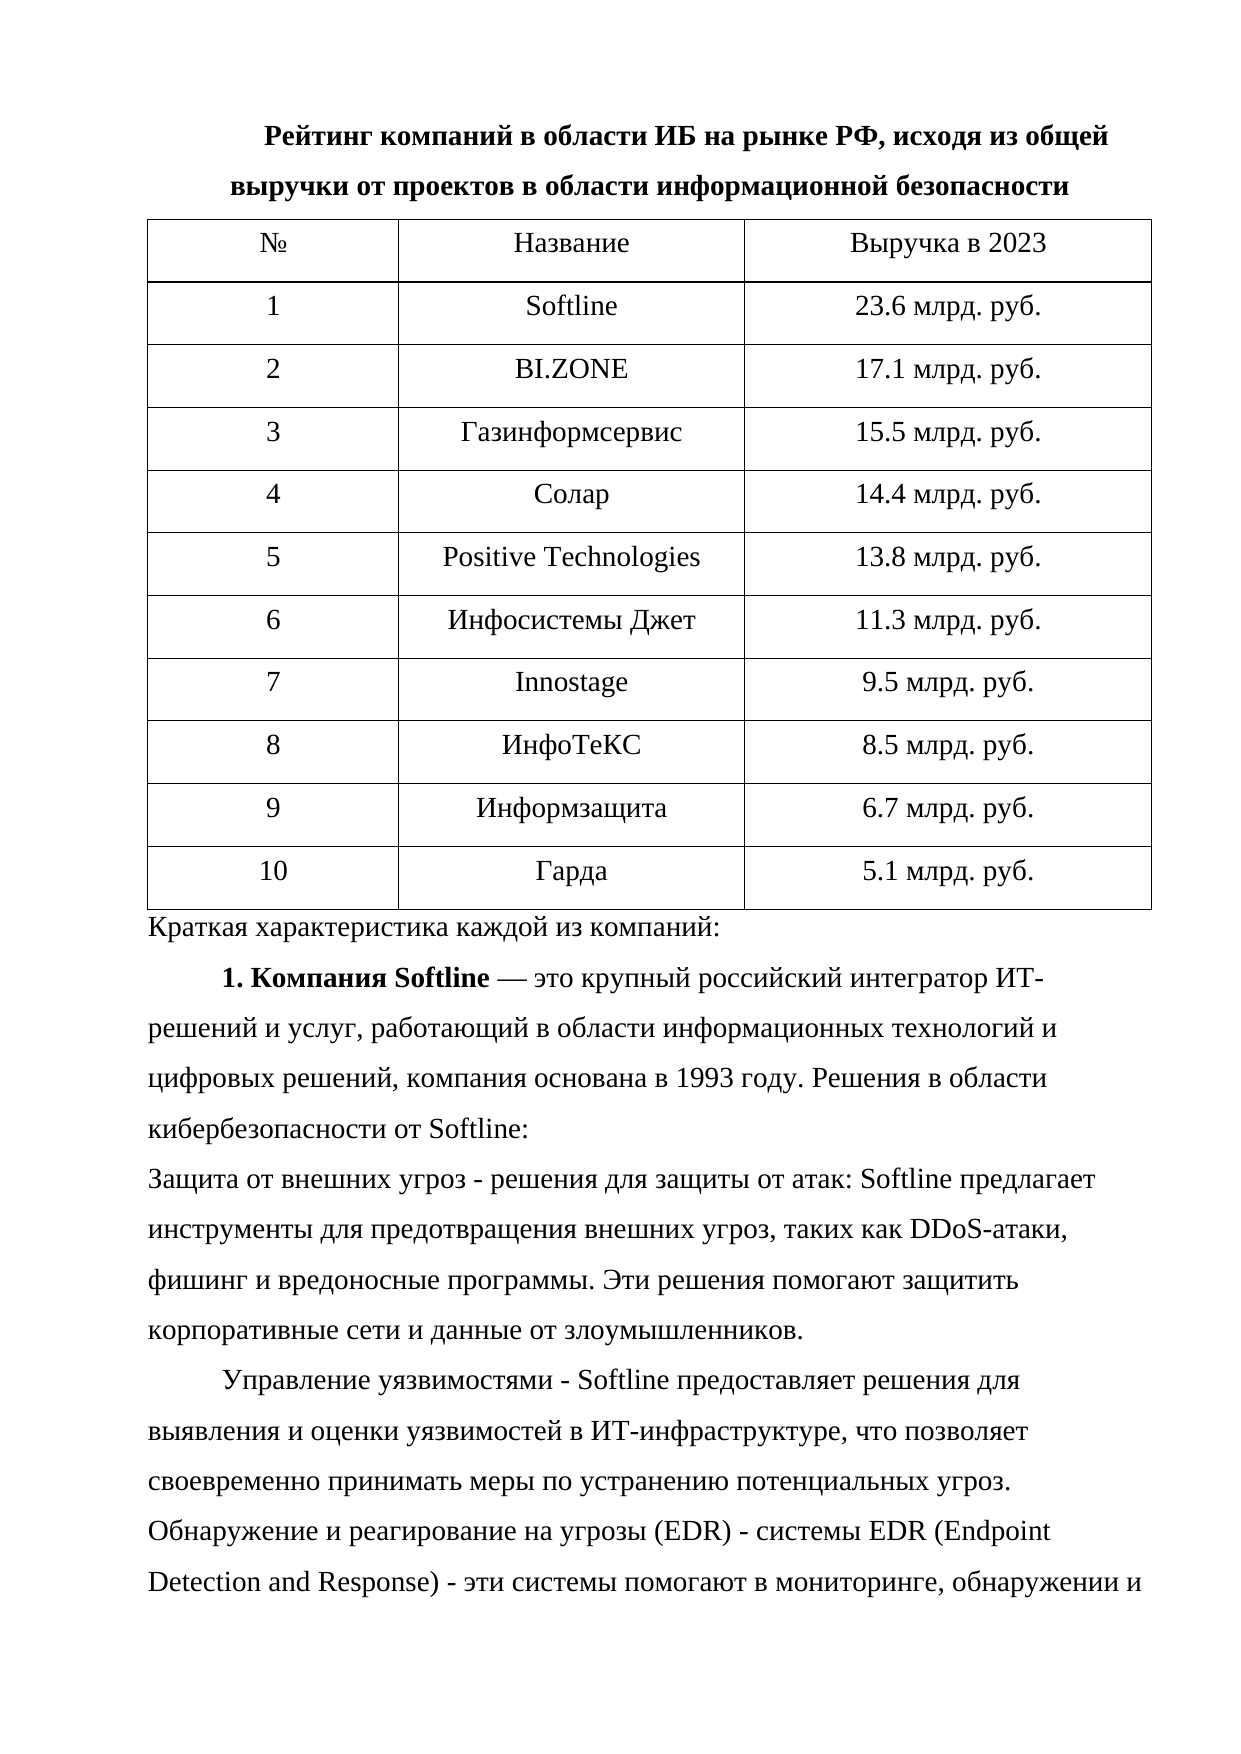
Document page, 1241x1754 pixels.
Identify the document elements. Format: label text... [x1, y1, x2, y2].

table_cell 2 [148, 345, 398, 407]
table_cell 3 [148, 408, 398, 469]
text Защита от внешних угроз - решения для защиты от атак: Softline предлагает инструменты для предотвращения внешних угроз, таких как DDoS-атаки, фишинг и вредоносные программы. Эти решения помогают защитить корпоративные сети и данные от злоумышленников. [148, 1161, 1152, 1346]
table_cell 10 [148, 847, 398, 908]
table_header № [148, 220, 398, 281]
text 1. Компания Softline — это крупный российский интегратор ИТ-решений и услуг, работающий в области информационных технологий и цифровых решений, компания основана в 1993 году. Решения в области кибербезопасности от Softline: [148, 960, 1152, 1144]
text Рейтинг компаний в области ИБ на рынке РФ, исходя из общей выручки от проектов в области информационной безопасности [148, 118, 1152, 202]
text Управление уязвимостями - Softline предоставляет решения для выявления и оценки уязвимостей в ИТ-инфраструктуре, что позволяет своевременно принимать меры по устранению потенциальных угроз. Обнаружение и реагирование на угрозы (EDR) - системы EDR (Endpoint Detection and Response) - эти системы помогают в мониторинге, обнаружении и [148, 1362, 1152, 1597]
table_cell 7 [148, 659, 398, 720]
table_cell 9 [148, 784, 398, 846]
table_cell ИнфоТеКС [399, 721, 744, 783]
table_cell 8.5 млрд. руб. [745, 721, 1151, 783]
table_cell 17.1 млрд. руб. [745, 345, 1151, 407]
table_cell Positive Technologies [399, 533, 744, 595]
table_cell Солар [399, 471, 744, 532]
table_cell Innostage [399, 659, 744, 720]
table_cell Softline [399, 283, 744, 344]
table_cell 15.5 млрд. руб. [745, 408, 1151, 469]
table_cell 5.1 млрд. руб. [745, 847, 1151, 908]
table_cell Информзащита [399, 784, 744, 846]
table_cell 8 [148, 721, 398, 783]
table_cell 9.5 млрд. руб. [745, 659, 1151, 720]
table_header Выручка в 2023 [745, 220, 1151, 281]
table_cell Газинформсервис [399, 408, 744, 469]
table_cell 13.8 млрд. руб. [745, 533, 1151, 595]
table_cell 5 [148, 533, 398, 595]
text Краткая характеристика каждой из компаний: [148, 910, 1152, 943]
table_cell 14.4 млрд. руб. [745, 471, 1151, 532]
table_cell 4 [148, 471, 398, 532]
table_cell 6.7 млрд. руб. [745, 784, 1151, 846]
table_cell 23.6 млрд. руб. [745, 283, 1151, 344]
table_cell BI.ZONE [399, 345, 744, 407]
table_cell 11.3 млрд. руб. [745, 596, 1151, 658]
table_cell Инфосистемы Джет [399, 596, 744, 658]
table_cell 1 [148, 283, 398, 344]
table_cell Гарда [399, 847, 744, 908]
table_header Название [399, 220, 744, 281]
table_cell 6 [148, 596, 398, 658]
